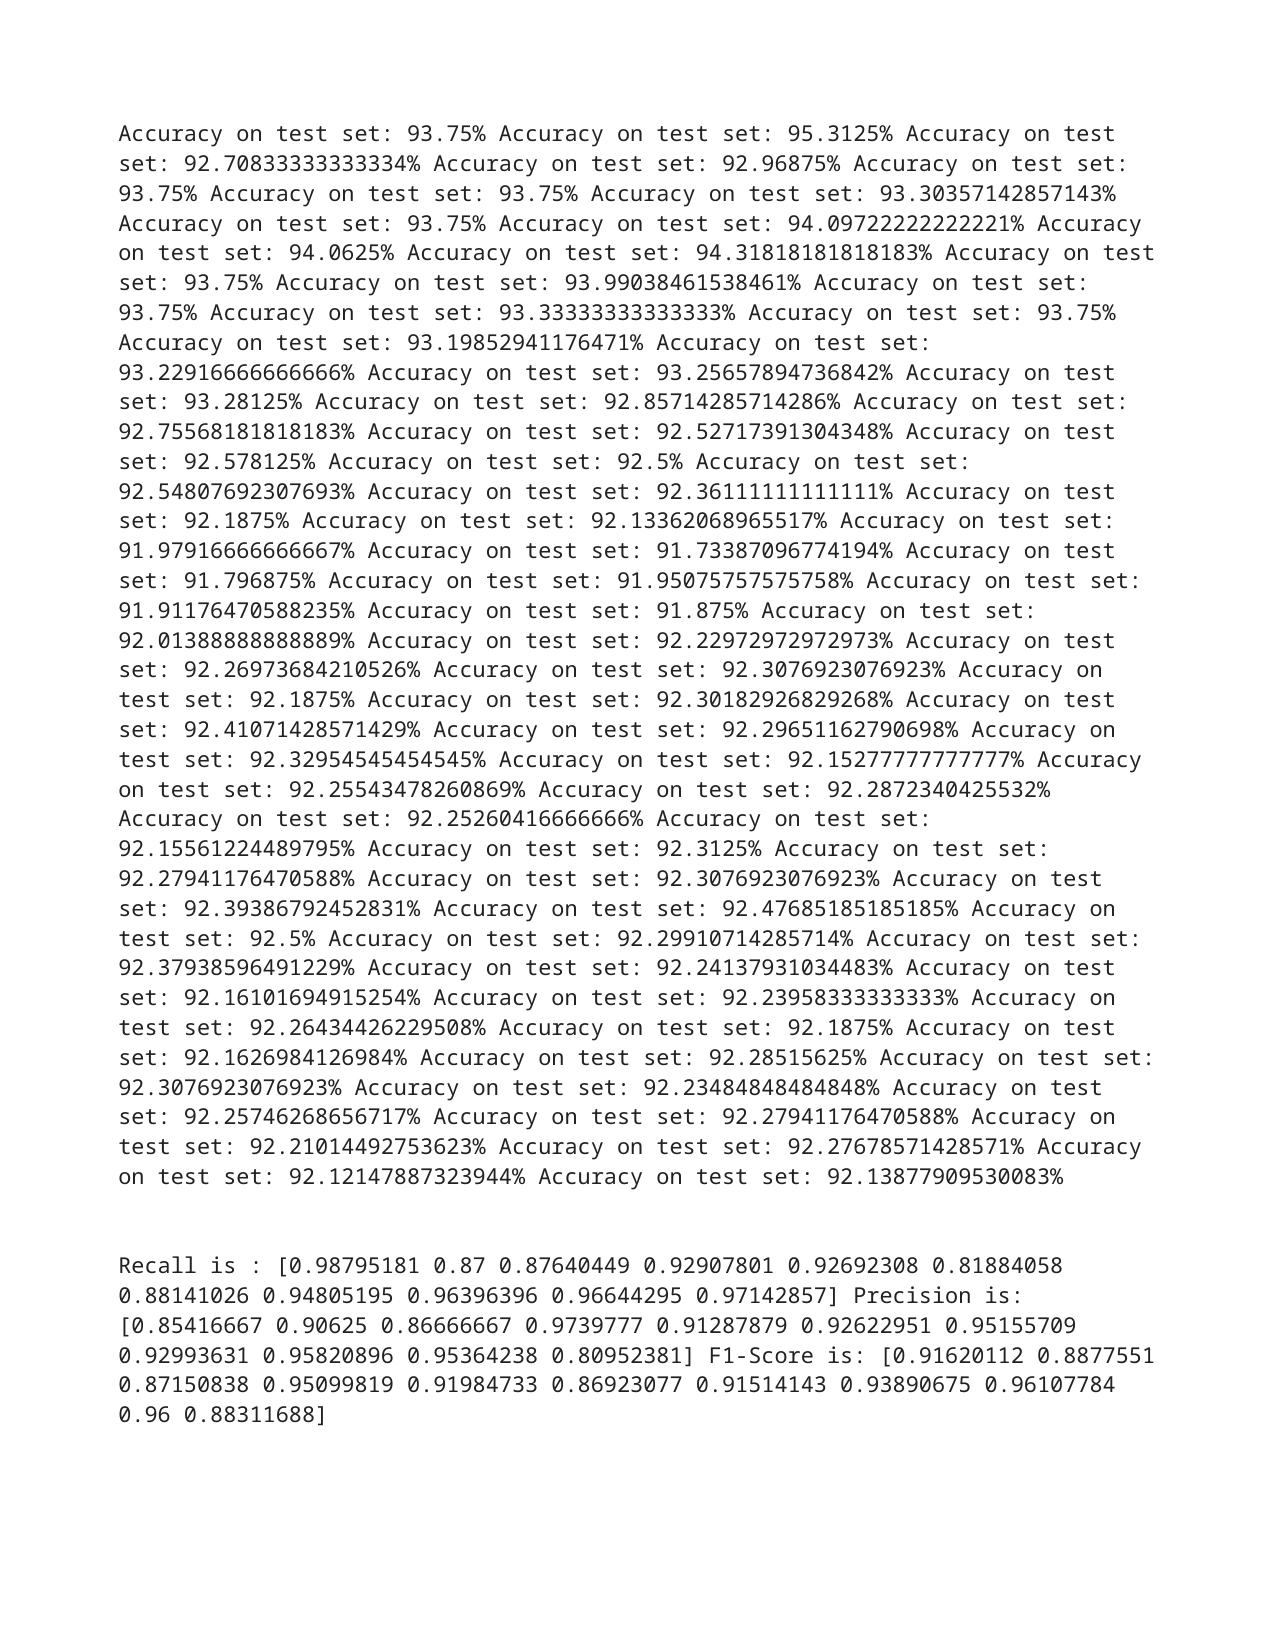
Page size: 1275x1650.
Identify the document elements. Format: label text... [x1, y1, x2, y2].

text Accuracy on test set: 93.75% Accuracy on test set: 95.3125% Accuracy on test set: 92.70833333333334% Accuracy on test set: 92.96875% Accuracy on test set: 93.75% Accuracy on test set: 93.75% Accuracy on test set: 93.30357142857143% Accuracy on test set: 93.75% Accuracy on test set: 94.09722222222221% Accuracy on test set: 94.0625% Accuracy on test set: 94.31818181818183% Accuracy on test set: 93.75% Accuracy on test set: 93.99038461538461% Accuracy on test set: 93.75% Accuracy on test set: 93.33333333333333% Accuracy on test set: 93.75% Accuracy on test set: 93.19852941176471% Accuracy on test set: 93.22916666666666% Accuracy on test set: 93.25657894736842% Accuracy on test set: 93.28125% Accuracy on test set: 92.85714285714286% Accuracy on test set: 92.75568181818183% Accuracy on test set: 92.52717391304348% Accuracy on test set: 92.578125% Accuracy on test set: 92.5% Accuracy on test set: 92.54807692307693% Accuracy on test set: 92.36111111111111% Accuracy on test set: 92.1875% Accuracy on test set: 92.13362068965517% Accuracy on test set: 91.97916666666667% Accuracy on test set: 91.73387096774194% Accuracy on test set: 91.796875% Accuracy on test set: 91.95075757575758% Accuracy on test set: 91.91176470588235% Accuracy on test set: 91.875% Accuracy on test set: 92.01388888888889% Accuracy on test set: 92.22972972972973% Accuracy on test set: 92.26973684210526% Accuracy on test set: 92.3076923076923% Accuracy on test set: 92.1875% Accuracy on test set: 92.30182926829268% Accuracy on test set: 92.41071428571429% Accuracy on test set: 92.29651162790698% Accuracy on test set: 92.32954545454545% Accuracy on test set: 92.15277777777777% Accuracy on test set: 92.25543478260869% Accuracy on test set: 92.2872340425532% Accuracy on test set: 92.25260416666666% Accuracy on test set: 92.15561224489795% Accuracy on test set: 92.3125% Accuracy on test set: 92.27941176470588% Accuracy on test set: 92.3076923076923% Accuracy on test set: 92.39386792452831% Accuracy on test set: 92.47685185185185% Accuracy on test set: 92.5% Accuracy on test set: 92.29910714285714% Accuracy on test set: 92.37938596491229% Accuracy on test set: 92.24137931034483% Accuracy on test set: 92.16101694915254% Accuracy on test set: 92.23958333333333% Accuracy on test set: 92.26434426229508% Accuracy on test set: 92.1875% Accuracy on test set: 92.1626984126984% Accuracy on test set: 92.28515625% Accuracy on test set: 92.3076923076923% Accuracy on test set: 92.23484848484848% Accuracy on test set: 92.25746268656717% Accuracy on test set: 92.27941176470588% Accuracy on test set: 92.21014492753623% Accuracy on test set: 92.27678571428571% Accuracy on test set: 92.12147887323944% Accuracy on test set: 92.13877909530083% [118, 118, 1157, 1191]
text Recall is : [0.98795181 0.87 0.87640449 0.92907801 0.92692308 0.81884058 0.88141026 0.94805195 0.96396396 0.96644295 0.97142857] Precision is: [0.85416667 0.90625 0.86666667 0.9739777 0.91287879 0.92622951 0.95155709 0.92993631 0.95820896 0.95364238 0.80952381] F1-Score is: [0.91620112 0.8877551 0.87150838 0.95099819 0.91984733 0.86923077 0.91514143 0.93890675 0.96107784 0.96 0.88311688] [118, 1250, 1157, 1429]
